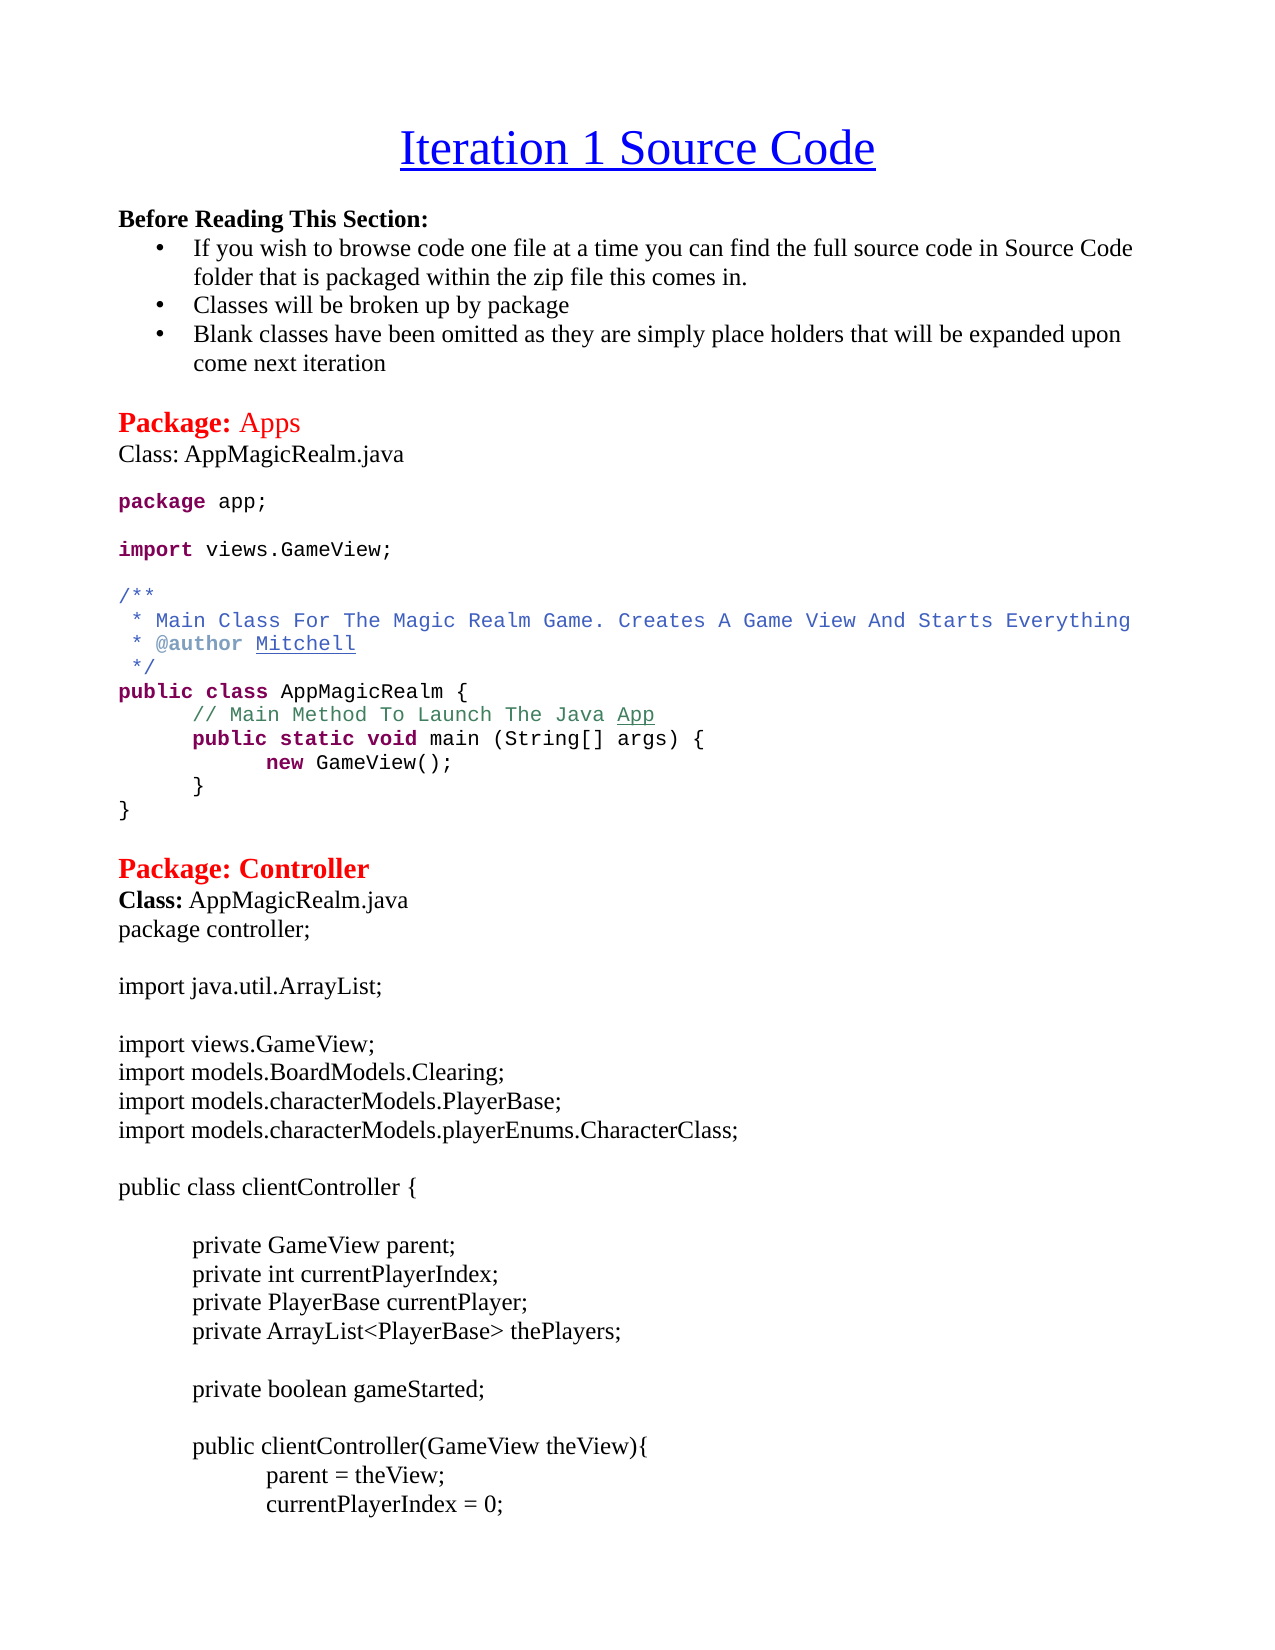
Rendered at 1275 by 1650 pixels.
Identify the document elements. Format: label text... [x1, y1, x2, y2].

text import views.GameView; [118, 539, 1157, 562]
text * @author Mitchell [118, 633, 1157, 657]
text } [118, 799, 1157, 823]
text } [118, 775, 1157, 799]
list Blank classes have been omitted as they are simply place holders that will be expanded upon come next iteration [156, 319, 1157, 377]
text public static void main (String[] args) { [118, 728, 1157, 752]
text * Main Class For The Magic Realm Game. Creates A Game View And Starts Everything [118, 610, 1157, 633]
text Iteration 1 Source Code [118, 118, 1157, 176]
text */ [118, 657, 1157, 681]
list If you wish to browse code one file at a time you can find the full source code in Source Code folder that is packaged within the zip file this comes in. [156, 233, 1157, 291]
list Classes will be broken up by package [156, 291, 1157, 319]
text public class AppMagicRealm { [118, 681, 1157, 704]
text package app; [118, 492, 1157, 515]
text new GameView(); [118, 752, 1157, 775]
text // Main Method To Launch The Java App [118, 704, 1157, 728]
text /** [118, 586, 1157, 610]
text package controller; import java.util.ArrayList; import views.GameView; import models.BoardModels.Clearing; import models.characterModels.PlayerBase; import models.characterModels.playerEnums.CharacterClass; public class clientController { private GameView parent; private int currentPlayerIndex; private PlayerBase currentPlayer; private ArrayList<PlayerBase> thePlayers; private boolean gameStarted; public clientController(GameView theView){ parent = theView; currentPlayerIndex = 0; [118, 914, 1157, 1517]
text Package: Controller [118, 851, 1157, 885]
text Package: Apps [118, 406, 1157, 439]
text Class: AppMagicRealm.java [118, 439, 1157, 468]
text Before Reading This Section: [118, 204, 1157, 233]
text Class: AppMagicRealm.java [118, 885, 1157, 914]
